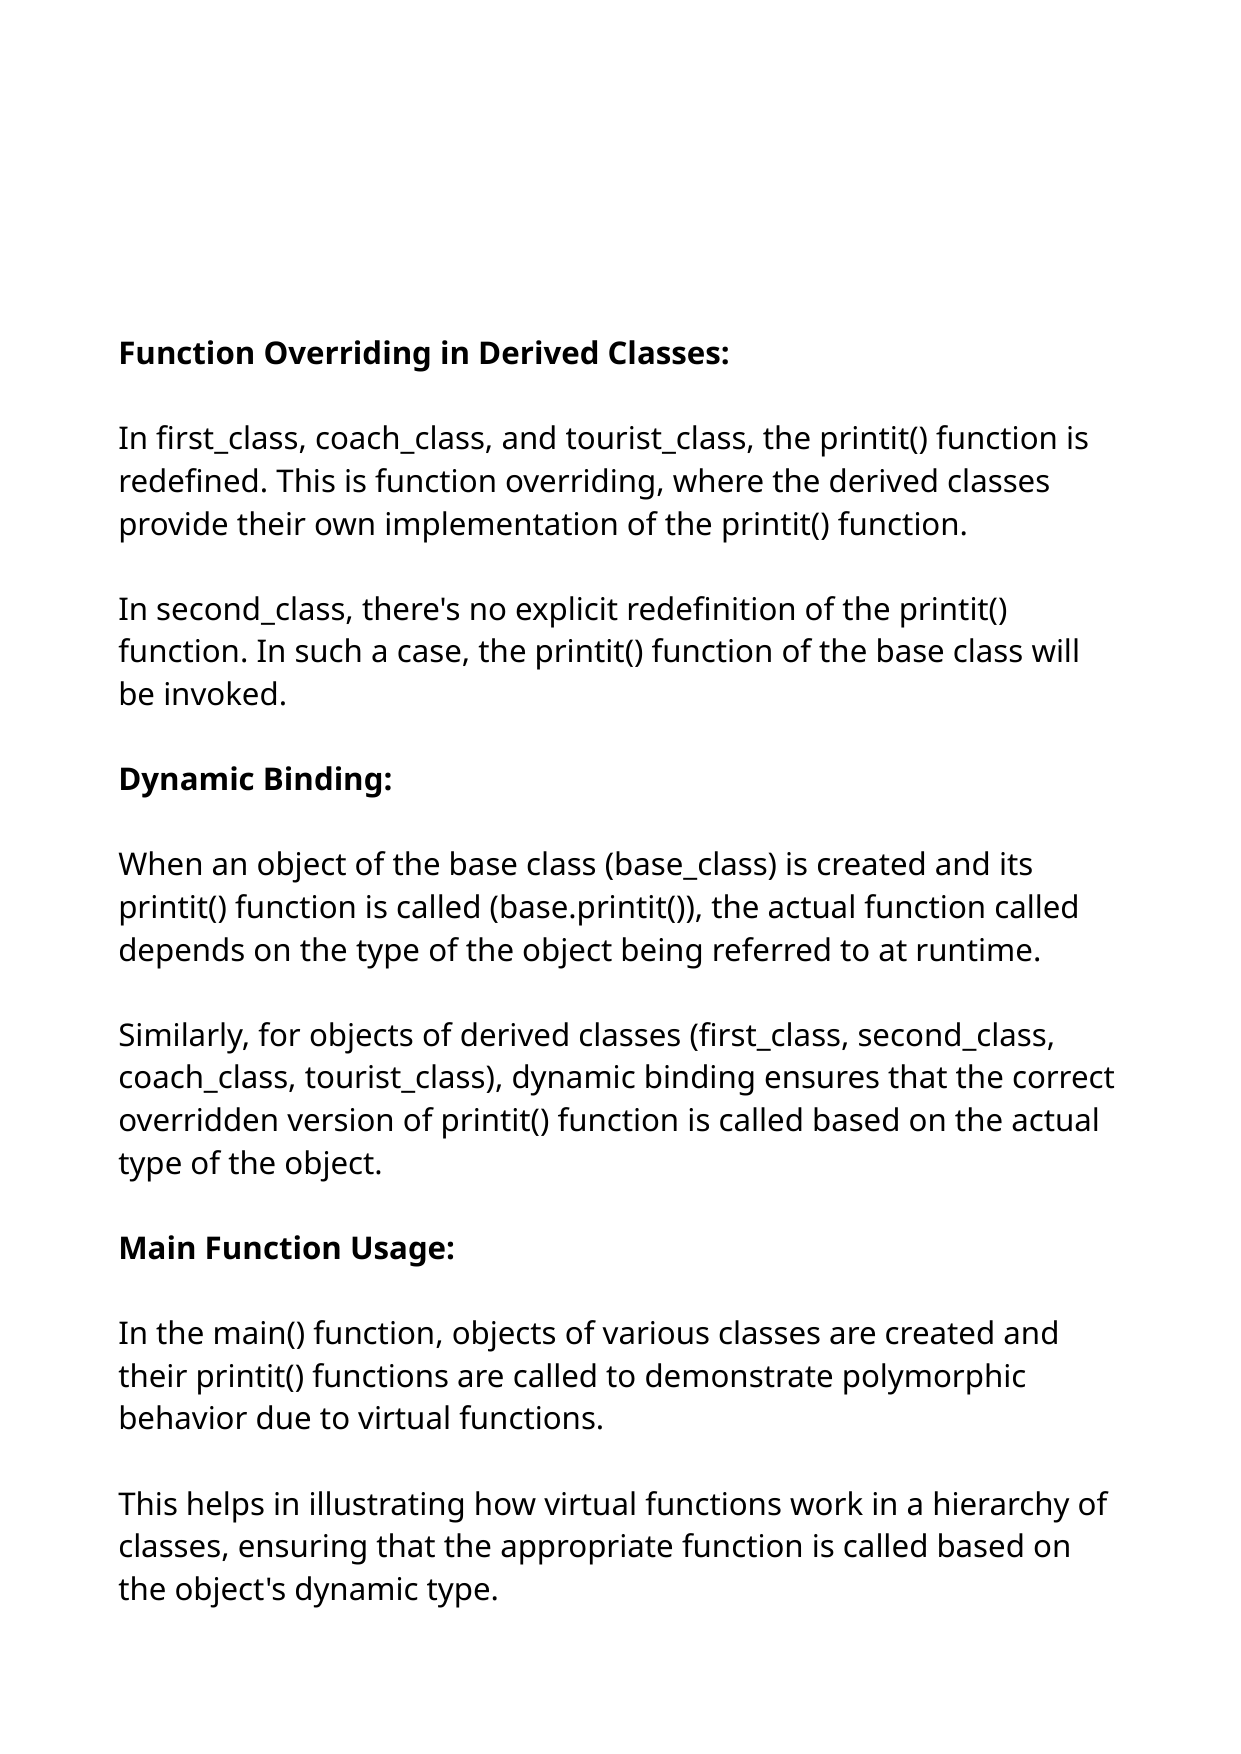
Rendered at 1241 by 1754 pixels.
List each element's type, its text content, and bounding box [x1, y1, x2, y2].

text Function Overriding in Derived Classes: [118, 331, 1122, 374]
text Main Function Usage: [118, 1226, 1122, 1268]
text Dynamic Binding: [118, 757, 1122, 800]
text In the main() function, objects of various classes are created and their printit() functions are called to demonstrate polymorphic behavior due to virtual functions. [118, 1311, 1122, 1439]
text In first_class, coach_class, and tourist_class, the printit() function is redefined. This is function overriding, where the derived classes provide their own implementation of the printit() function. [118, 416, 1122, 544]
text Similarly, for objects of derived classes (first_class, second_class, coach_class, tourist_class), dynamic binding ensures that the correct overridden version of printit() function is called based on the actual type of the object. [118, 1013, 1122, 1183]
text In second_class, there's no explicit redefinition of the printit() function. In such a case, the printit() function of the base class will be invoked. [118, 587, 1122, 714]
text This helps in illustrating how virtual functions work in a hierarchy of classes, ensuring that the appropriate function is called based on the object's dynamic type. [118, 1481, 1122, 1609]
text When an object of the base class (base_class) is created and its printit() function is called (base.printit()), the actual function called depends on the type of the object being referred to at runtime. [118, 842, 1122, 970]
